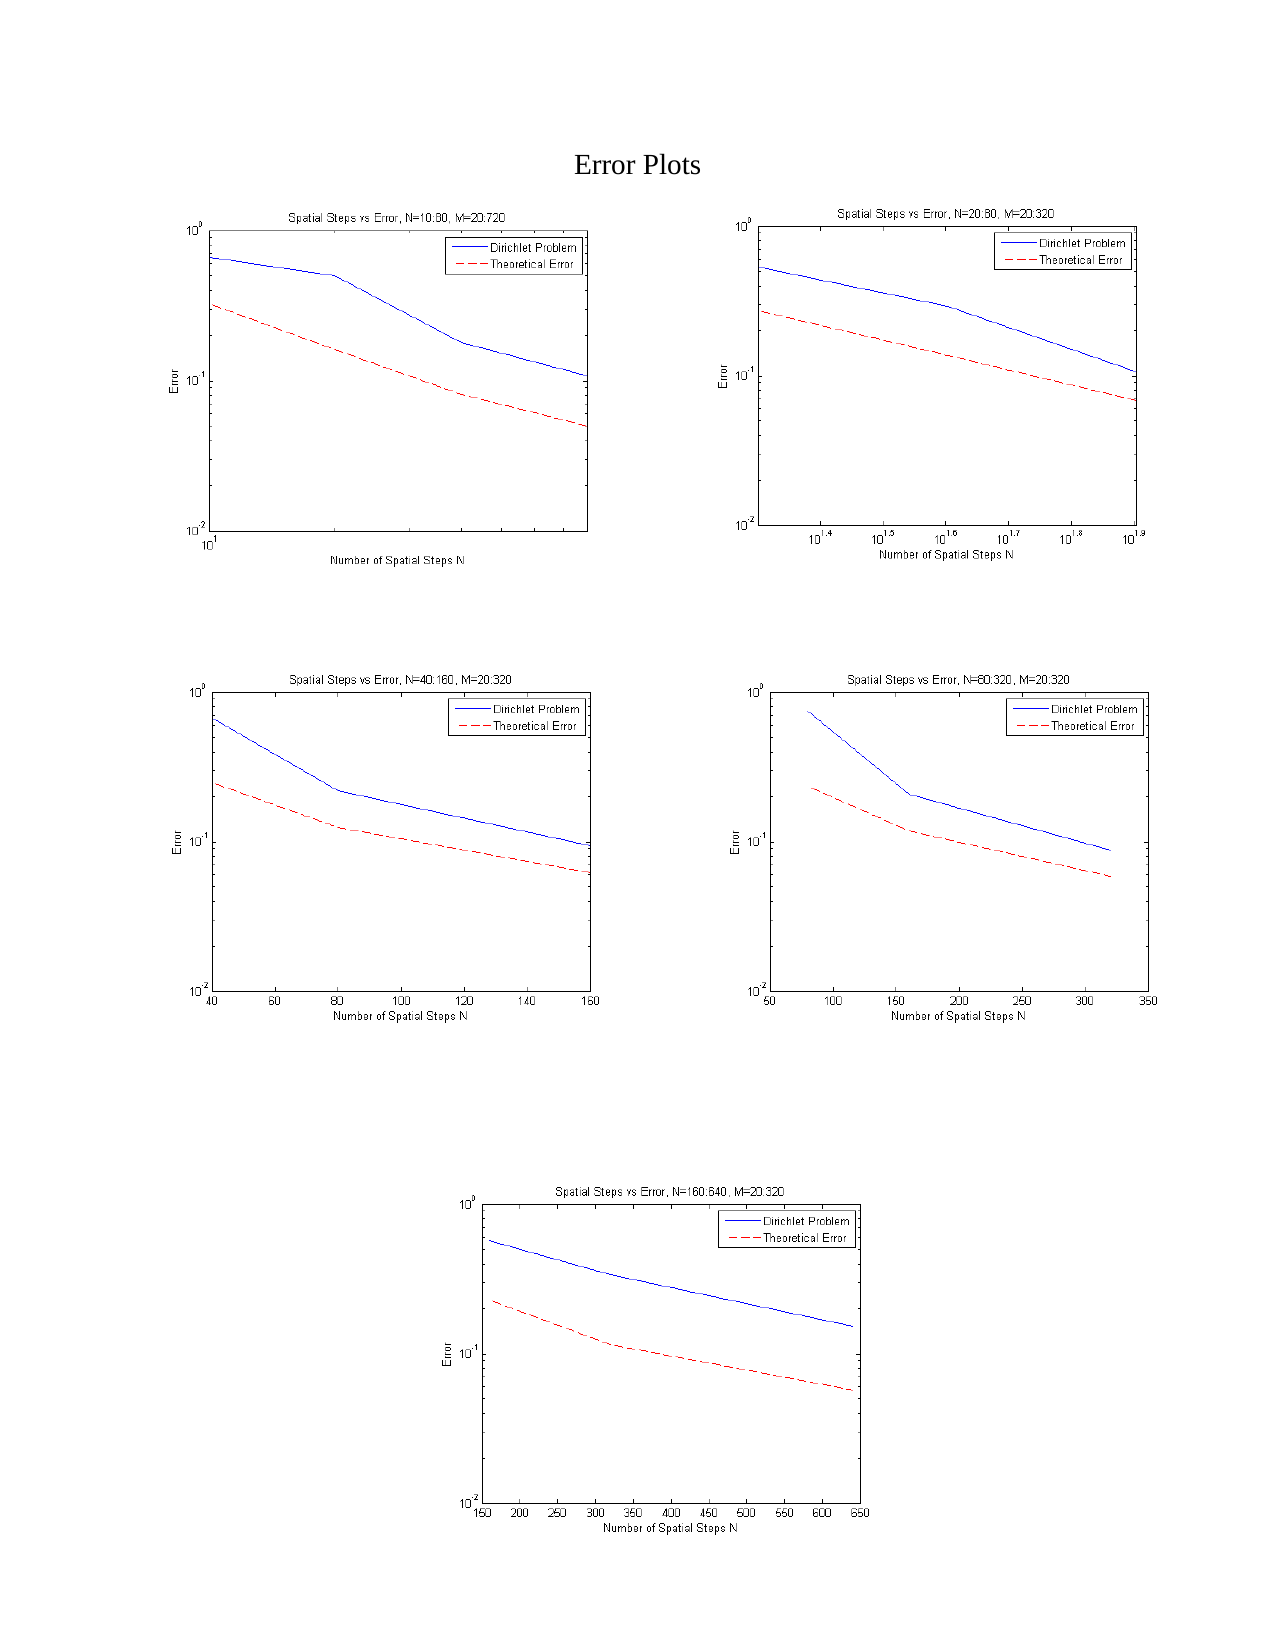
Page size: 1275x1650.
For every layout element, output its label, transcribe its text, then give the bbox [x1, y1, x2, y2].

picture [145, 202, 633, 571]
picture [418, 1176, 906, 1543]
picture [706, 664, 1194, 1031]
picture [694, 198, 1182, 565]
picture [148, 665, 636, 1031]
text Error Plots [118, 147, 1157, 180]
